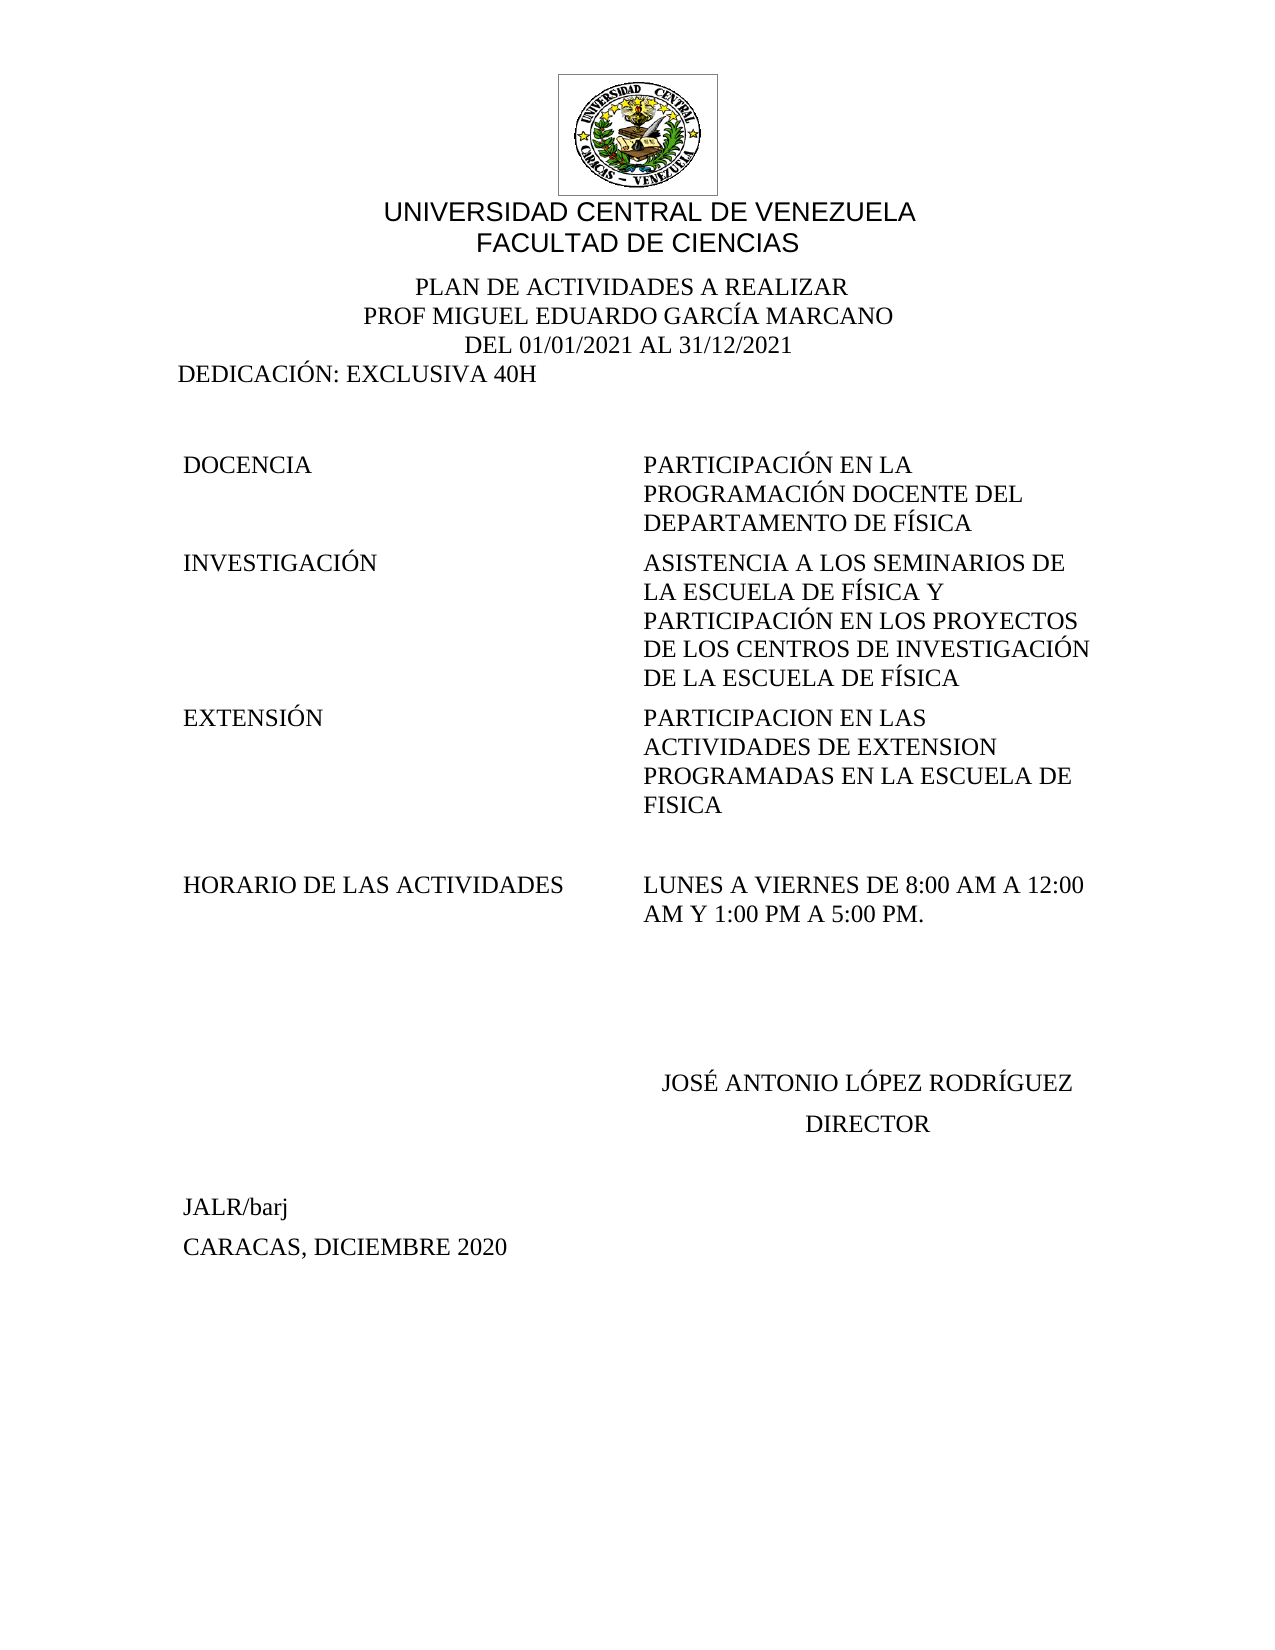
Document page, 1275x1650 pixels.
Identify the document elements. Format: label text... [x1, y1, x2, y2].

text PROF Miguel Eduardo García Marcano [177, 301, 1086, 330]
table_cell DIRECTOR [638, 1103, 1098, 1186]
table_cell LUNES A VIERNES DE 8:00 am a 12:00 am y 1:00 pm a 5:00 pm. [638, 865, 1098, 933]
table_header PARTICIPACIÓN EN LA PROGRAMACIÓN DOCENTE DEL DEPARTAMENTO DE FÍSICA [638, 445, 1098, 543]
table_cell investigación [177, 543, 637, 698]
table_cell [177, 824, 637, 864]
table_cell [638, 1186, 1098, 1226]
table_cell ASISTENCIA A LOS SEMINARIOS DE LA ESCUELA DE FÍSICA Y PARTICIPACIÓN EN LOS PROYECTOS DE LOS CENTROS DE INVESTIGACIÓN DE LA ESCUELA DE FÍSICA [638, 543, 1098, 698]
table_cell CARACAS, diciembre 2020 [177, 1226, 637, 1267]
table_cell JALR/barj [177, 1186, 637, 1226]
table_cell [638, 824, 1098, 864]
table_header [177, 1020, 637, 1103]
table_header DOCENCIA [177, 445, 637, 543]
table_cell [638, 1226, 1098, 1267]
table_cell HORARIO DE LAS ACTIVIDADES [177, 865, 637, 933]
table_cell PARTICIPACION EN LAS ACTIVIDADES DE EXTENSION PROGRAMADAS EN LA ESCUELA DE FISICA [638, 698, 1098, 824]
text PLAN DE ACTIVIDADES A REALIZAR [177, 272, 1086, 301]
table_cell [177, 1103, 637, 1186]
table_cell extensión [177, 698, 637, 824]
table_header JOSÉ ANTONIO LÓPEZ RODRÍGUEZ [638, 1020, 1098, 1103]
text dedicación: Exclusiva 40H [177, 359, 1086, 387]
text DEL 01/01/2021 al 31/12/2021 [177, 330, 1086, 359]
